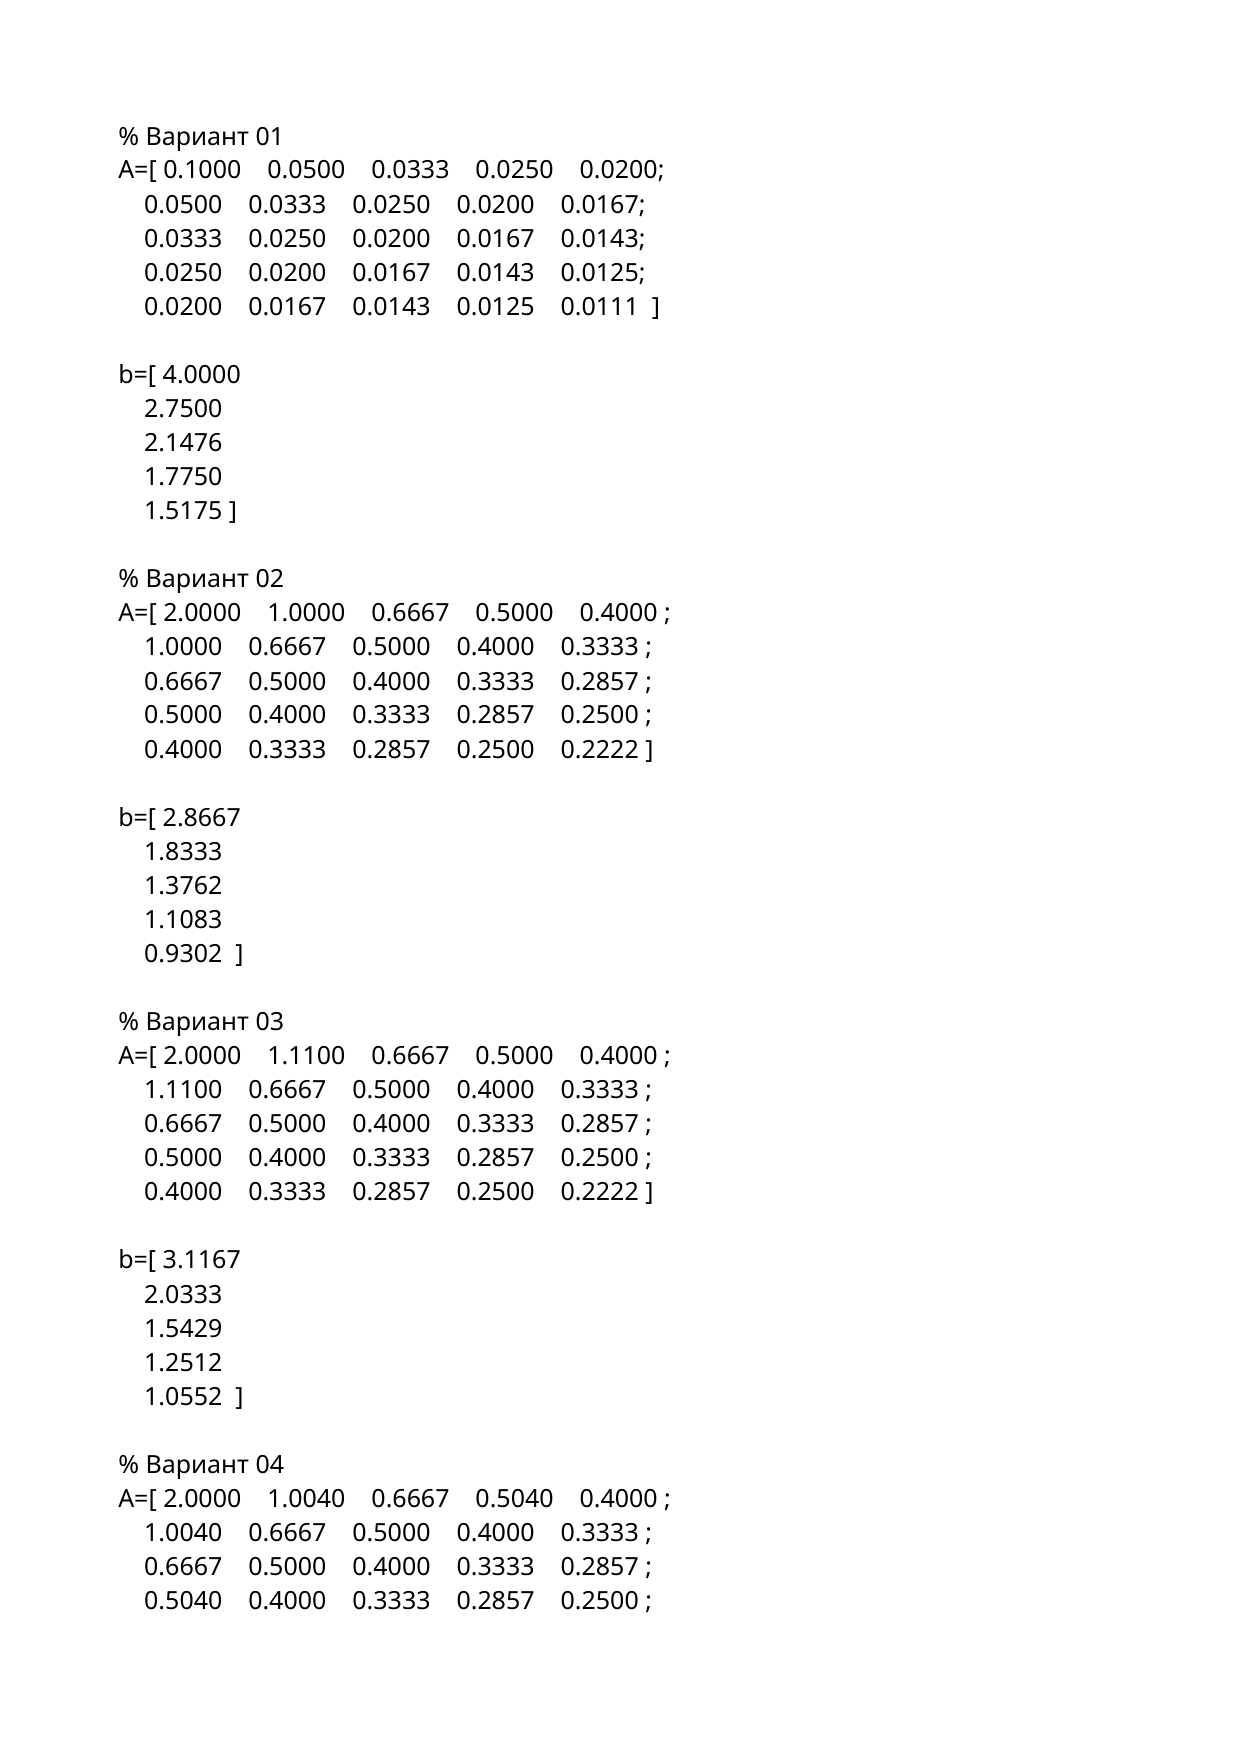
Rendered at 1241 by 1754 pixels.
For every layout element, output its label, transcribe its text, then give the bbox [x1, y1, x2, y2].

text 0.6667 0.5000 0.4000 0.3333 0.2857 ; [118, 1106, 1122, 1140]
text 1.5175 ] [118, 493, 1122, 527]
text 1.5429 [118, 1310, 1122, 1344]
text A=[ 0.1000 0.0500 0.0333 0.0250 0.0200; [118, 152, 1122, 186]
text 0.0500 0.0333 0.0250 0.0200 0.0167; [118, 186, 1122, 220]
text 0.9302 ] [118, 936, 1122, 970]
text 0.0200 0.0167 0.0143 0.0125 0.0111 ] [118, 288, 1122, 322]
text 0.5000 0.4000 0.3333 0.2857 0.2500 ; [118, 697, 1122, 731]
text b=[ 2.8667 [118, 799, 1122, 833]
text % Вариант 01 [118, 118, 1122, 152]
text 1.0040 0.6667 0.5000 0.4000 0.3333 ; [118, 1515, 1122, 1549]
text 1.2512 [118, 1344, 1122, 1378]
text 0.5040 0.4000 0.3333 0.2857 0.2500 ; [118, 1583, 1122, 1617]
text 0.4000 0.3333 0.2857 0.2500 0.2222 ] [118, 731, 1122, 765]
text 0.4000 0.3333 0.2857 0.2500 0.2222 ] [118, 1174, 1122, 1208]
text A=[ 2.0000 1.1100 0.6667 0.5000 0.4000 ; [118, 1038, 1122, 1072]
text 0.5000 0.4000 0.3333 0.2857 0.2500 ; [118, 1140, 1122, 1174]
text A=[ 2.0000 1.0000 0.6667 0.5000 0.4000 ; [118, 595, 1122, 629]
text b=[ 3.1167 [118, 1242, 1122, 1276]
text 1.8333 [118, 833, 1122, 867]
text 2.7500 [118, 391, 1122, 425]
text A=[ 2.0000 1.0040 0.6667 0.5040 0.4000 ; [118, 1481, 1122, 1515]
text 1.1083 [118, 902, 1122, 936]
text 0.6667 0.5000 0.4000 0.3333 0.2857 ; [118, 663, 1122, 697]
text 0.0250 0.0200 0.0167 0.0143 0.0125; [118, 254, 1122, 288]
text 1.0000 0.6667 0.5000 0.4000 0.3333 ; [118, 629, 1122, 663]
text 0.6667 0.5000 0.4000 0.3333 0.2857 ; [118, 1549, 1122, 1583]
text 0.0333 0.0250 0.0200 0.0167 0.0143; [118, 220, 1122, 254]
text b=[ 4.0000 [118, 357, 1122, 391]
text 2.0333 [118, 1276, 1122, 1310]
text % Вариант 02 [118, 561, 1122, 595]
text 1.3762 [118, 867, 1122, 902]
text % Вариант 04 [118, 1447, 1122, 1481]
text 1.0552 ] [118, 1378, 1122, 1412]
text % Вариант 03 [118, 1004, 1122, 1038]
text 1.1100 0.6667 0.5000 0.4000 0.3333 ; [118, 1072, 1122, 1106]
text 1.7750 [118, 459, 1122, 493]
text 2.1476 [118, 425, 1122, 459]
